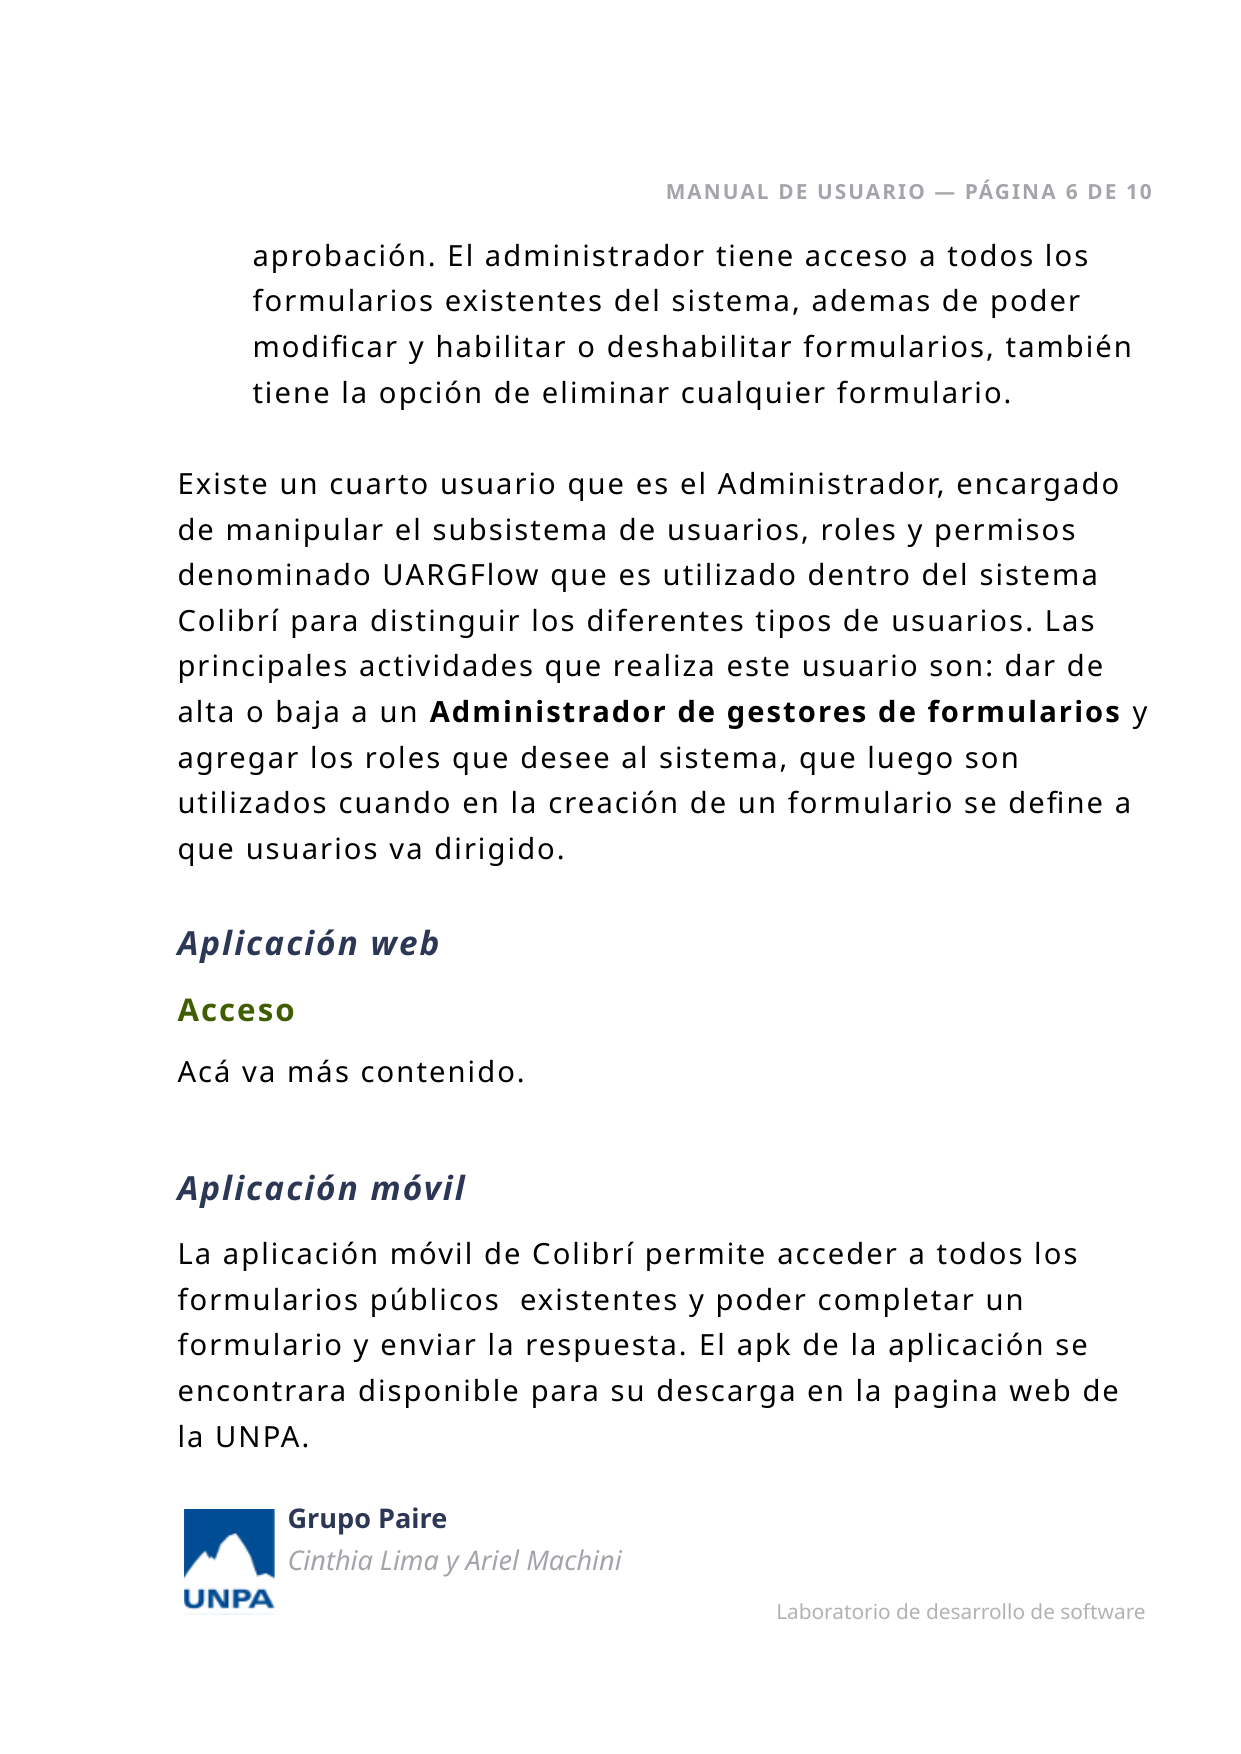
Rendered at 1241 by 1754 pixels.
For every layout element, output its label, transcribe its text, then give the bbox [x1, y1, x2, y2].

picture [184, 1509, 275, 1615]
text Acceso [177, 988, 1152, 1030]
text Aplicación web [177, 919, 1152, 965]
text Aplicación móvil [177, 1165, 1152, 1211]
text Acá va más contenido. [177, 1051, 1152, 1091]
text Existe un cuarto usuario que es el Administrador, encargado de manipular el subsistema de usuarios, roles y permisos denominado UARGFlow que es utilizado dentro del sistema Colibrí para distinguir los diferentes tipos de usuarios. Las principales actividades que realiza este usuario son: dar de alta o baja a un Administrador de gestores de formularios y agregar los roles que desee al sistema, que luego son utilizados cuando en la creación de un formulario se define a que usuarios va dirigido. [177, 463, 1152, 868]
list aprobación. El administrador tiene acceso a todos los formularios existentes del sistema, ademas de poder modificar y habilitar o deshabilitar formularios, también tiene la opción de eliminar cualquier formulario. [215, 235, 1152, 412]
text La aplicación móvil de Colibrí permite acceder a todos los formularios públicos existentes y poder completar un formulario y enviar la respuesta. El apk de la aplicación se encontrara disponible para su descarga en la pagina web de la UNPA. [177, 1233, 1152, 1456]
